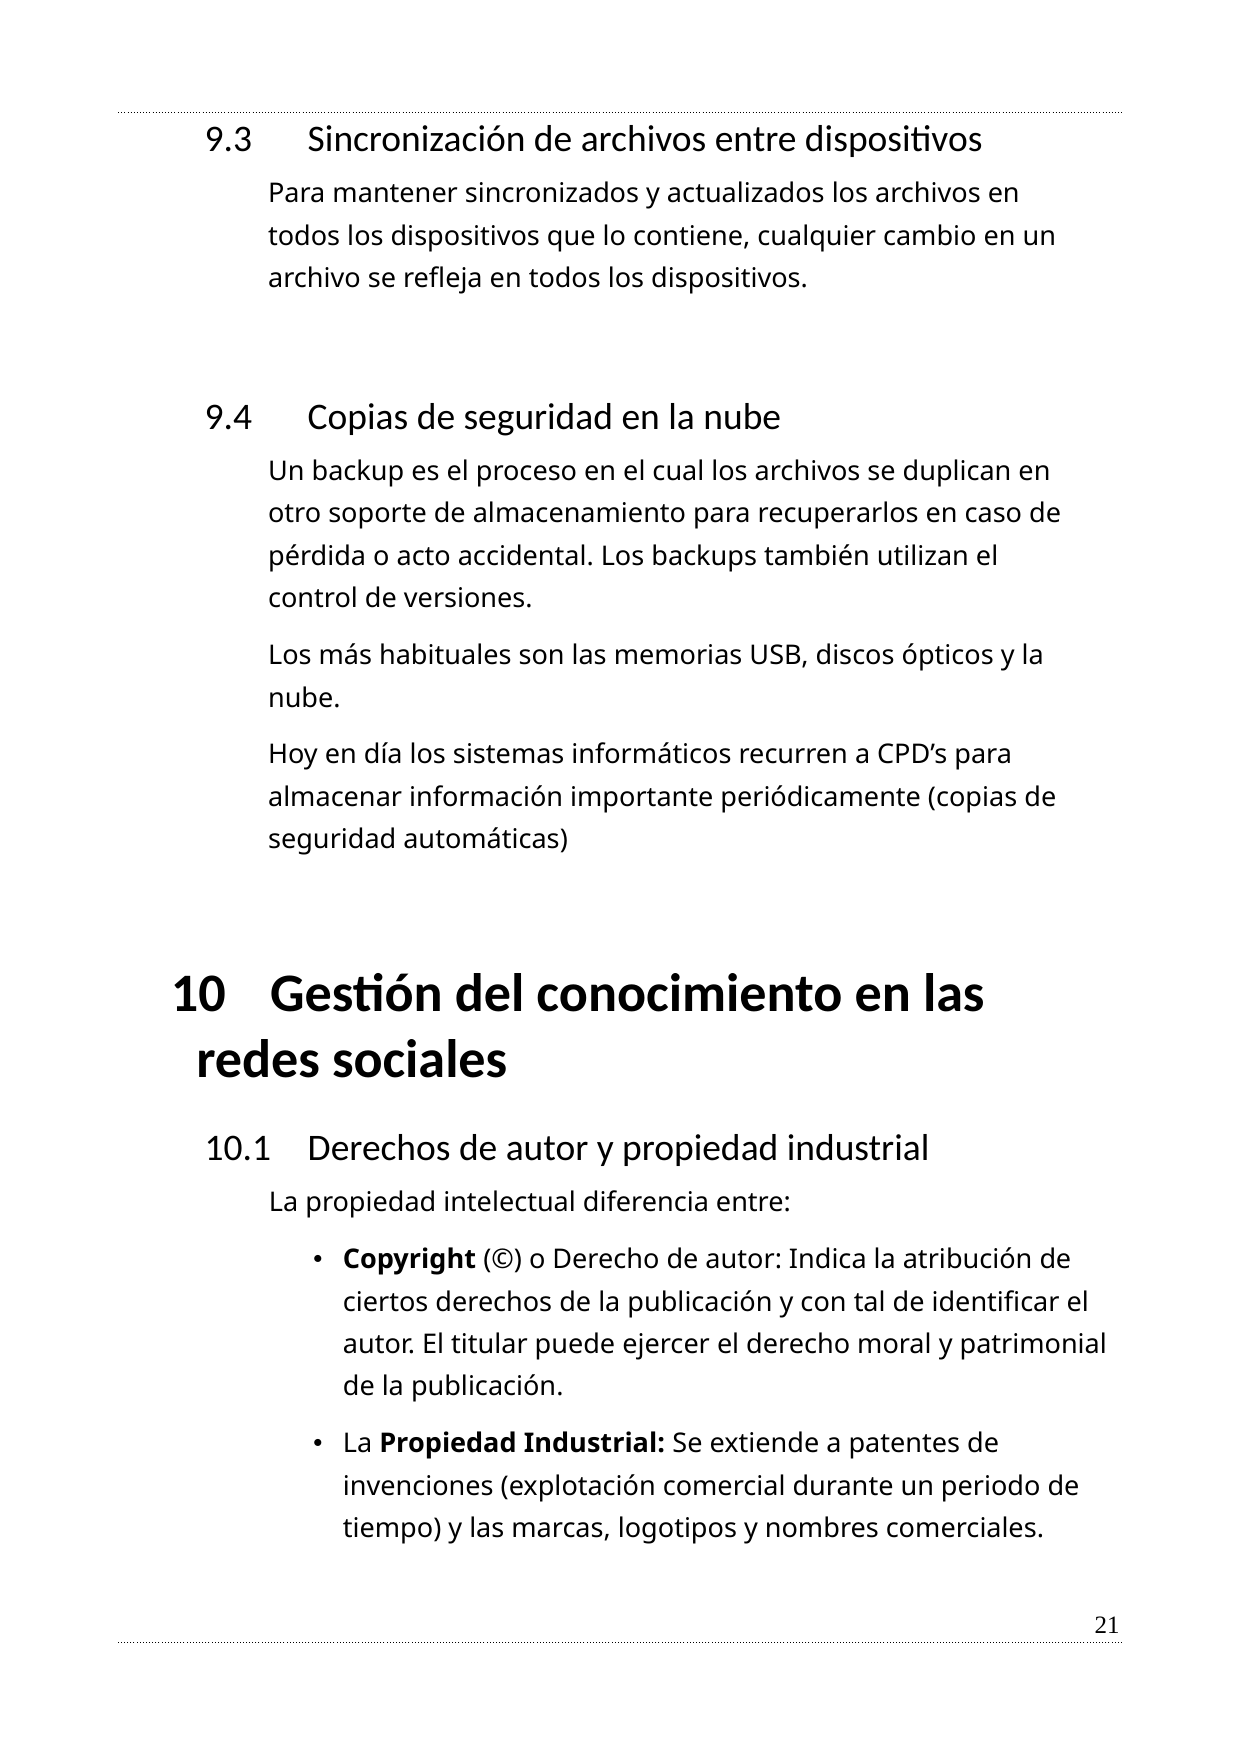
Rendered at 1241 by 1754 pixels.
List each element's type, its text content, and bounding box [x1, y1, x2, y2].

text Para mantener sincronizados y actualizados los archivos en todos los dispositivos que lo contiene, cualquier cambio en un archivo se refleja en todos los dispositivos. [268, 173, 1066, 295]
list Copyright (©) o Derecho de autor: Indica la atribución de ciertos derechos de la publicación y con tal de identificar el autor. El titular puede ejercer el derecho moral y patrimonial de la publicación. [343, 1240, 1119, 1404]
subtitle Derechos de autor y propiedad industrial [196, 1124, 1119, 1170]
subtitle Gestión del conocimiento en las redes sociales [158, 959, 1119, 1091]
text Un backup es el proceso en el cual los archivos se duplican en otro soporte de almacenamiento para recuperarlos en caso de pérdida o acto accidental. Los backups también utilizan el control de versiones. [268, 451, 1066, 616]
text Hoy en día los sistemas informáticos recurren a CPD’s para almacenar información importante periódicamente (copias de seguridad automáticas) [268, 735, 1066, 857]
subtitle Copias de seguridad en la nube [196, 393, 1119, 439]
text Los más habituales son las memorias USB, discos ópticos y la nube. [268, 636, 1066, 715]
text La propiedad intelectual diferencia entre: [269, 1183, 1119, 1219]
list La Propiedad Industrial: Se extiende a patentes de invenciones (explotación comercial durante un periodo de tiempo) y las marcas, logotipos y nombres comerciales. [343, 1424, 1119, 1546]
subtitle Sincronización de archivos entre dispositivos [196, 115, 1119, 161]
